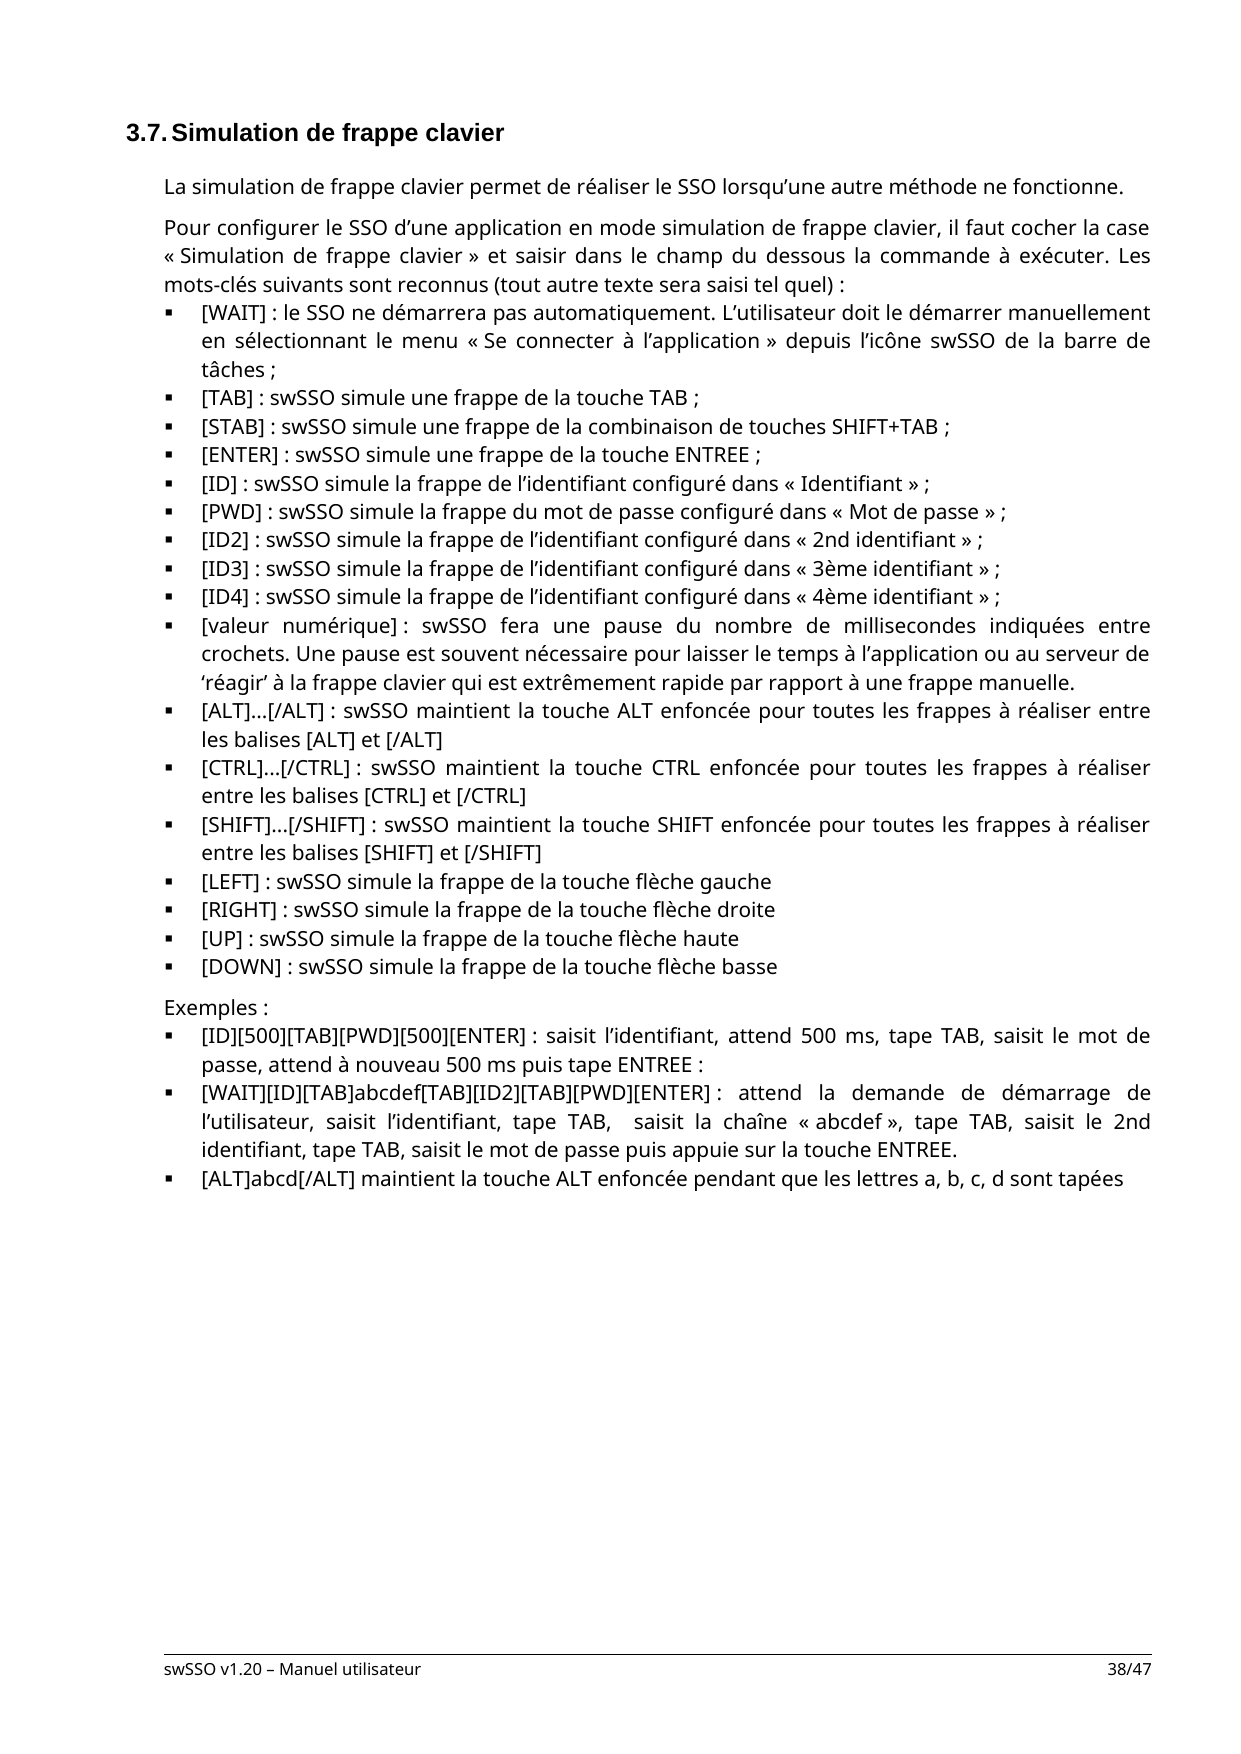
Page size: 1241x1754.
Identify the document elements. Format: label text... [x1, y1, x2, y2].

list [ID3] : swSSO simule la frappe de l’identifiant configuré dans « 3ème identifiant » ; [164, 554, 1152, 582]
list [ID2] : swSSO simule la frappe de l’identifiant configuré dans « 2nd identifiant » ; [164, 526, 1152, 554]
list [valeur numérique] : swSSO fera une pause du nombre de millisecondes indiquées entre crochets. Une pause est souvent nécessaire pour laisser le temps à l’application ou au serveur de ‘réagir’ à la frappe clavier qui est extrêmement rapide par rapport à une frappe manuelle. [164, 611, 1152, 696]
text Exemples : [164, 993, 1152, 1022]
list [WAIT][ID][TAB]abcdef[TAB][ID2][TAB][PWD][ENTER] : attend la demande de démarrage de l’utilisateur, saisit l’identifiant, tape TAB, saisit la chaîne « abcdef », tape TAB, saisit le 2nd identifiant, tape TAB, saisit le mot de passe puis appuie sur la touche ENTREE. [164, 1078, 1152, 1164]
list [TAB] : swSSO simule une frappe de la touche TAB ; [164, 383, 1152, 412]
list [PWD] : swSSO simule la frappe du mot de passe configuré dans « Mot de passe » ; [164, 497, 1152, 526]
list [DOWN] : swSSO simule la frappe de la touche flèche basse [164, 952, 1152, 981]
list [WAIT] : le SSO ne démarrera pas automatiquement. L’utilisateur doit le démarrer manuellement en sélectionnant le menu « Se connecter à l’application » depuis l’icône swSSO de la barre de tâches ; [164, 298, 1152, 383]
list [LEFT] : swSSO simule la frappe de la touche flèche gauche [164, 867, 1152, 895]
list [ALT]abcd[/ALT] maintient la touche ALT enfoncée pendant que les lettres a, b, c, d sont tapées [164, 1164, 1152, 1192]
list [ID][500][TAB][PWD][500][ENTER] : saisit l’identifiant, attend 500 ms, tape TAB, saisit le mot de passe, attend à nouveau 500 ms puis tape ENTREE : [164, 1022, 1152, 1078]
text La simulation de frappe clavier permet de réaliser le SSO lorsqu’une autre méthode ne fonctionne. [164, 172, 1152, 200]
list [ENTER] : swSSO simule une frappe de la touche ENTREE ; [164, 440, 1152, 469]
list [ID] : swSSO simule la frappe de l’identifiant configuré dans « Identifiant » ; [164, 469, 1152, 497]
list [CTRL]...[/CTRL] : swSSO maintient la touche CTRL enfoncée pour toutes les frappes à réaliser entre les balises [CTRL] et [/CTRL] [164, 753, 1152, 810]
text Pour configurer le SSO d’une application en mode simulation de frappe clavier, il faut cocher la case « Simulation de frappe clavier » et saisir dans le champ du dessous la commande à exécuter. Les mots-clés suivants sont reconnus (tout autre texte sera saisi tel quel) : [164, 213, 1152, 298]
list [UP] : swSSO simule la frappe de la touche flèche haute [164, 924, 1152, 952]
list [ID4] : swSSO simule la frappe de l’identifiant configuré dans « 4ème identifiant » ; [164, 582, 1152, 611]
subtitle Simulation de frappe clavier [126, 118, 1152, 147]
list [SHIFT]...[/SHIFT] : swSSO maintient la touche SHIFT enfoncée pour toutes les frappes à réaliser entre les balises [SHIFT] et [/SHIFT] [164, 810, 1152, 867]
list [STAB] : swSSO simule une frappe de la combinaison de touches SHIFT+TAB ; [164, 412, 1152, 440]
list [RIGHT] : swSSO simule la frappe de la touche flèche droite [164, 895, 1152, 924]
list [ALT]...[/ALT] : swSSO maintient la touche ALT enfoncée pour toutes les frappes à réaliser entre les balises [ALT] et [/ALT] [164, 696, 1152, 753]
